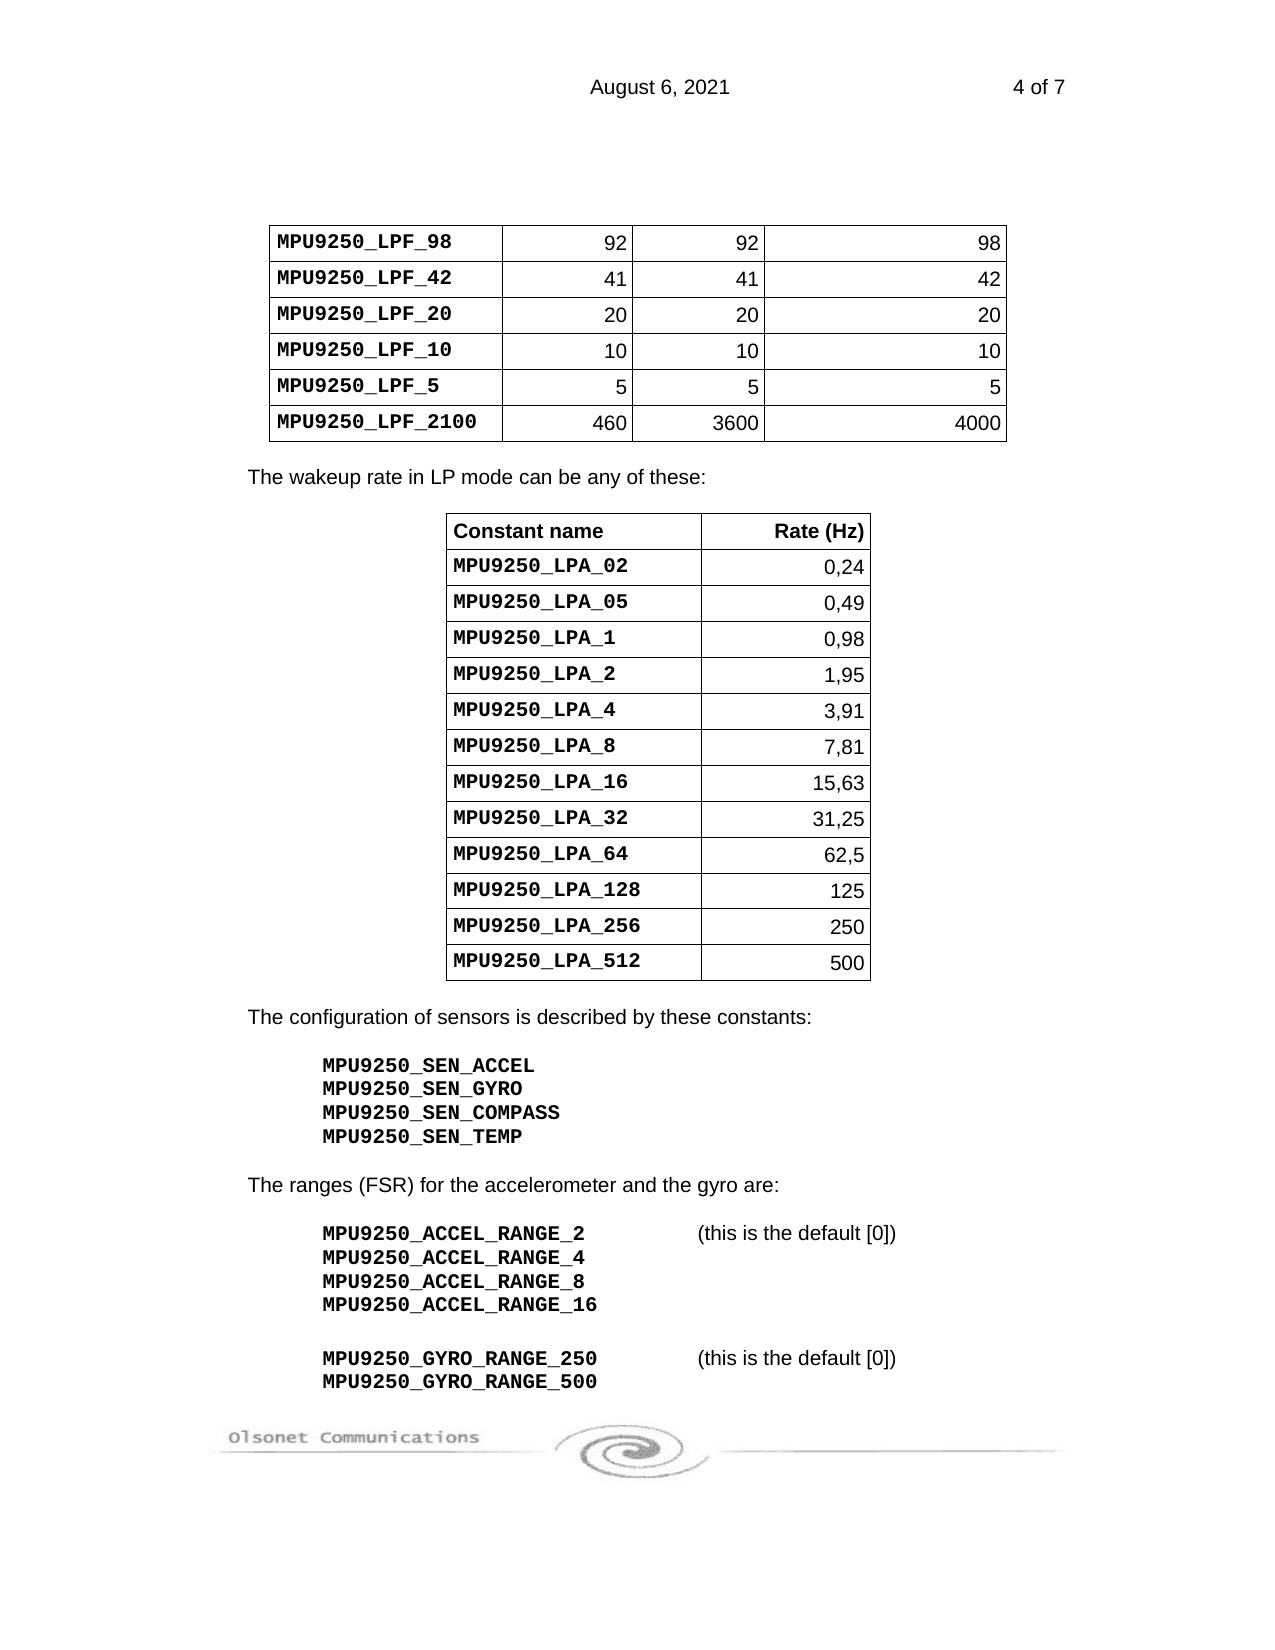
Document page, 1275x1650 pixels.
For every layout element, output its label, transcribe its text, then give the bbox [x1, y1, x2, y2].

table_cell 15,63 [702, 766, 870, 801]
table_cell 0,98 [702, 622, 870, 657]
table_header Constant name [447, 514, 701, 549]
table_cell 3600 [633, 406, 764, 441]
text MPU9250_ACCEL_RANGE_16 [247, 1294, 1065, 1318]
table_cell MPU9250_LPA_16 [447, 766, 701, 801]
table_cell 460 [503, 406, 632, 441]
table_cell 62,5 [702, 838, 870, 872]
table_cell 92 [633, 226, 764, 261]
table_cell 42 [765, 262, 1006, 297]
table_cell 500 [702, 945, 870, 980]
table_cell 4000 [765, 406, 1006, 441]
table_cell 0,49 [702, 586, 870, 621]
text MPU9250_SEN_ACCEL [247, 1053, 1065, 1078]
table_cell 20 [503, 298, 632, 333]
table_cell MPU9250_LPF_42 [270, 262, 502, 297]
text The configuration of sensors is described by these constants: [247, 1005, 1065, 1029]
table_cell MPU9250_LPA_32 [447, 802, 701, 836]
table_cell 7,81 [702, 730, 870, 764]
text The ranges (FSR) for the accelerometer and the gyro are: [247, 1173, 1065, 1197]
table_cell MPU9250_LPA_256 [447, 909, 701, 944]
text The wakeup rate in LP mode can be any of these: [247, 465, 1065, 489]
table_cell MPU9250_LPA_1 [447, 622, 701, 657]
text MPU9250_GYRO_RANGE_500 [247, 1372, 1065, 1395]
table_cell MPU9250_LPA_64 [447, 838, 701, 872]
table_cell 41 [503, 262, 632, 297]
table_cell MPU9250_LPA_05 [447, 586, 701, 621]
text MPU9250_GYRO_RANGE_250 (this is the default [0]) [247, 1342, 1065, 1372]
text MPU9250_ACCEL_RANGE_4 [247, 1247, 1065, 1271]
table_cell 98 [765, 226, 1006, 261]
table_cell MPU9250_LPA_4 [447, 694, 701, 729]
table_cell 3,91 [702, 694, 870, 729]
table_cell MPU9250_LPF_98 [270, 226, 502, 261]
table_cell 20 [633, 298, 764, 333]
table_cell 41 [633, 262, 764, 297]
table_cell MPU9250_LPF_5 [270, 370, 502, 405]
text MPU9250_ACCEL_RANGE_2 (this is the default [0]) [247, 1221, 1065, 1247]
table_header Rate (Hz) [702, 514, 870, 549]
table_cell 125 [702, 874, 870, 908]
table_cell 92 [503, 226, 632, 261]
text MPU9250_SEN_TEMP [247, 1126, 1065, 1149]
table_cell MPU9250_LPF_10 [270, 334, 502, 369]
table_cell MPU9250_LPF_20 [270, 298, 502, 333]
text MPU9250_SEN_COMPASS [247, 1102, 1065, 1126]
table_cell MPU9250_LPF_2100 [270, 406, 502, 441]
text MPU9250_ACCEL_RANGE_8 [247, 1271, 1065, 1294]
text MPU9250_SEN_GYRO [247, 1078, 1065, 1102]
table_cell MPU9250_LPA_2 [447, 658, 701, 693]
table_cell 20 [765, 298, 1006, 333]
table_cell 250 [702, 909, 870, 944]
table_cell 1,95 [702, 658, 870, 693]
table_cell 0,24 [702, 550, 870, 585]
table_cell MPU9250_LPA_8 [447, 730, 701, 764]
table_cell MPU9250_LPA_02 [447, 550, 701, 585]
table_cell 5 [765, 370, 1006, 405]
table_cell MPU9250_LPA_512 [447, 945, 701, 980]
table_cell 10 [765, 334, 1006, 369]
table_cell 5 [503, 370, 632, 405]
table_cell 10 [503, 334, 632, 369]
table_cell 5 [633, 370, 764, 405]
table_cell MPU9250_LPA_128 [447, 874, 701, 908]
table_cell 31,25 [702, 802, 870, 836]
table_cell 10 [633, 334, 764, 369]
